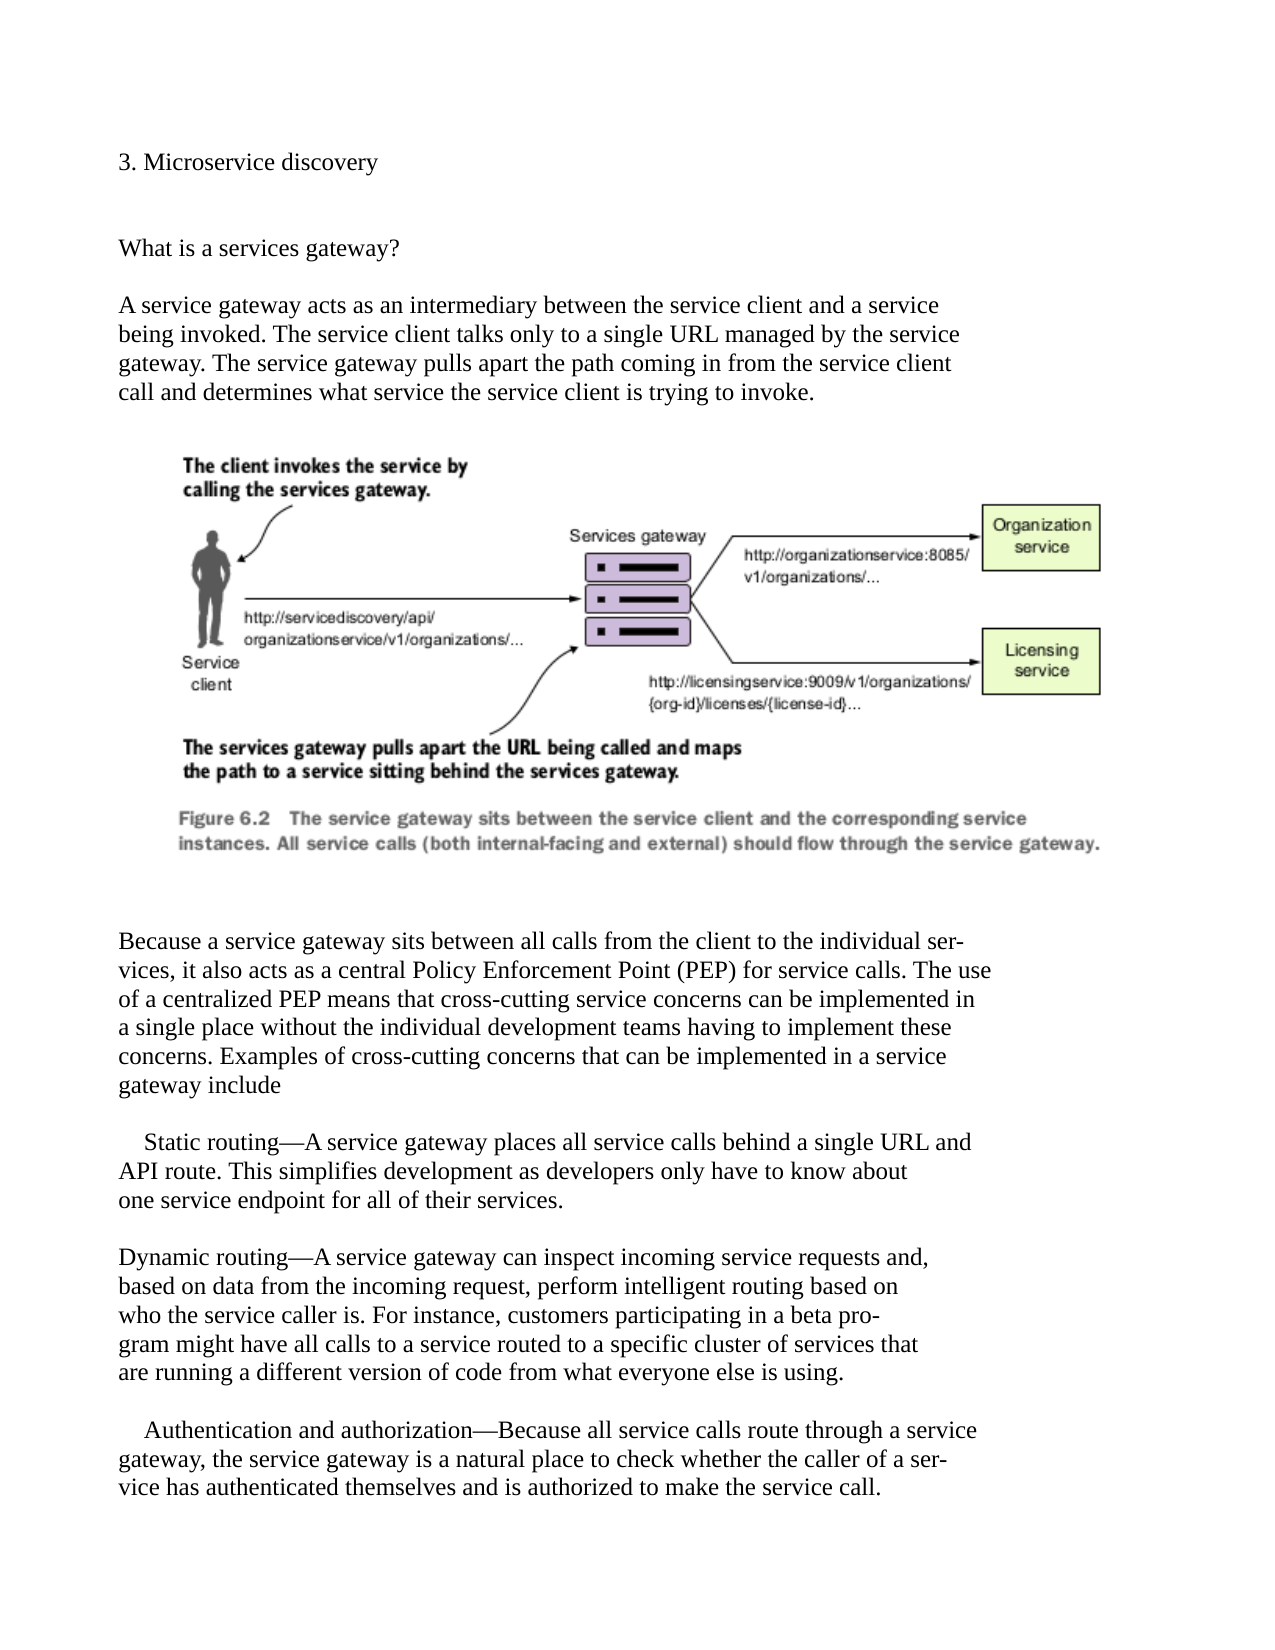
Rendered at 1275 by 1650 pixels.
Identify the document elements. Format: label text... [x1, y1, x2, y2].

text vice has authenticated themselves and is authorized to make the service call. [118, 1472, 1157, 1501]
text being invoked. The service client talks only to a single URL managed by the service [118, 319, 1157, 348]
text gram might have all calls to a service routed to a specific cluster of services that [118, 1329, 1157, 1357]
text gateway include [118, 1070, 1157, 1099]
text Because a service gateway sits between all calls from the client to the individual ser- [118, 926, 1157, 955]
text API route. This simplifies development as developers only have to know about [118, 1156, 1157, 1185]
text gateway, the service gateway is a natural place to check whether the caller of a ser- [118, 1444, 1157, 1472]
text concerns. Examples of cross-cutting concerns that can be implemented in a service [118, 1041, 1157, 1070]
text of a centralized PEP means that cross-cutting service concerns can be implemented in [118, 984, 1157, 1012]
text vices, it also acts as a central Policy Enforcement Point (PEP) for service calls. The use [118, 955, 1157, 984]
text 3. Microservice discovery [118, 147, 1157, 176]
text who the service caller is. For instance, customers participating in a beta pro- [118, 1300, 1157, 1329]
picture [160, 434, 1115, 869]
text one service endpoint for all of their services. [118, 1185, 1157, 1214]
text What is a services gateway? [118, 233, 1157, 262]
text based on data from the incoming request, perform intelligent routing based on [118, 1271, 1157, 1300]
text a single place without the individual development teams having to implement these [118, 1012, 1157, 1041]
text call and determines what service the service client is trying to invoke. [118, 377, 1157, 406]
text are running a different version of code from what everyone else is using. [118, 1357, 1157, 1386]
text gateway. The service gateway pulls apart the path coming in from the service client [118, 348, 1157, 377]
text  Static routing—A service gateway places all service calls behind a single URL and [118, 1127, 1157, 1156]
text Dynamic routing—A service gateway can inspect incoming service requests and, [118, 1242, 1157, 1271]
text A service gateway acts as an intermediary between the service client and a service [118, 291, 1157, 319]
text  Authentication and authorization—Because all service calls route through a service [118, 1415, 1157, 1444]
